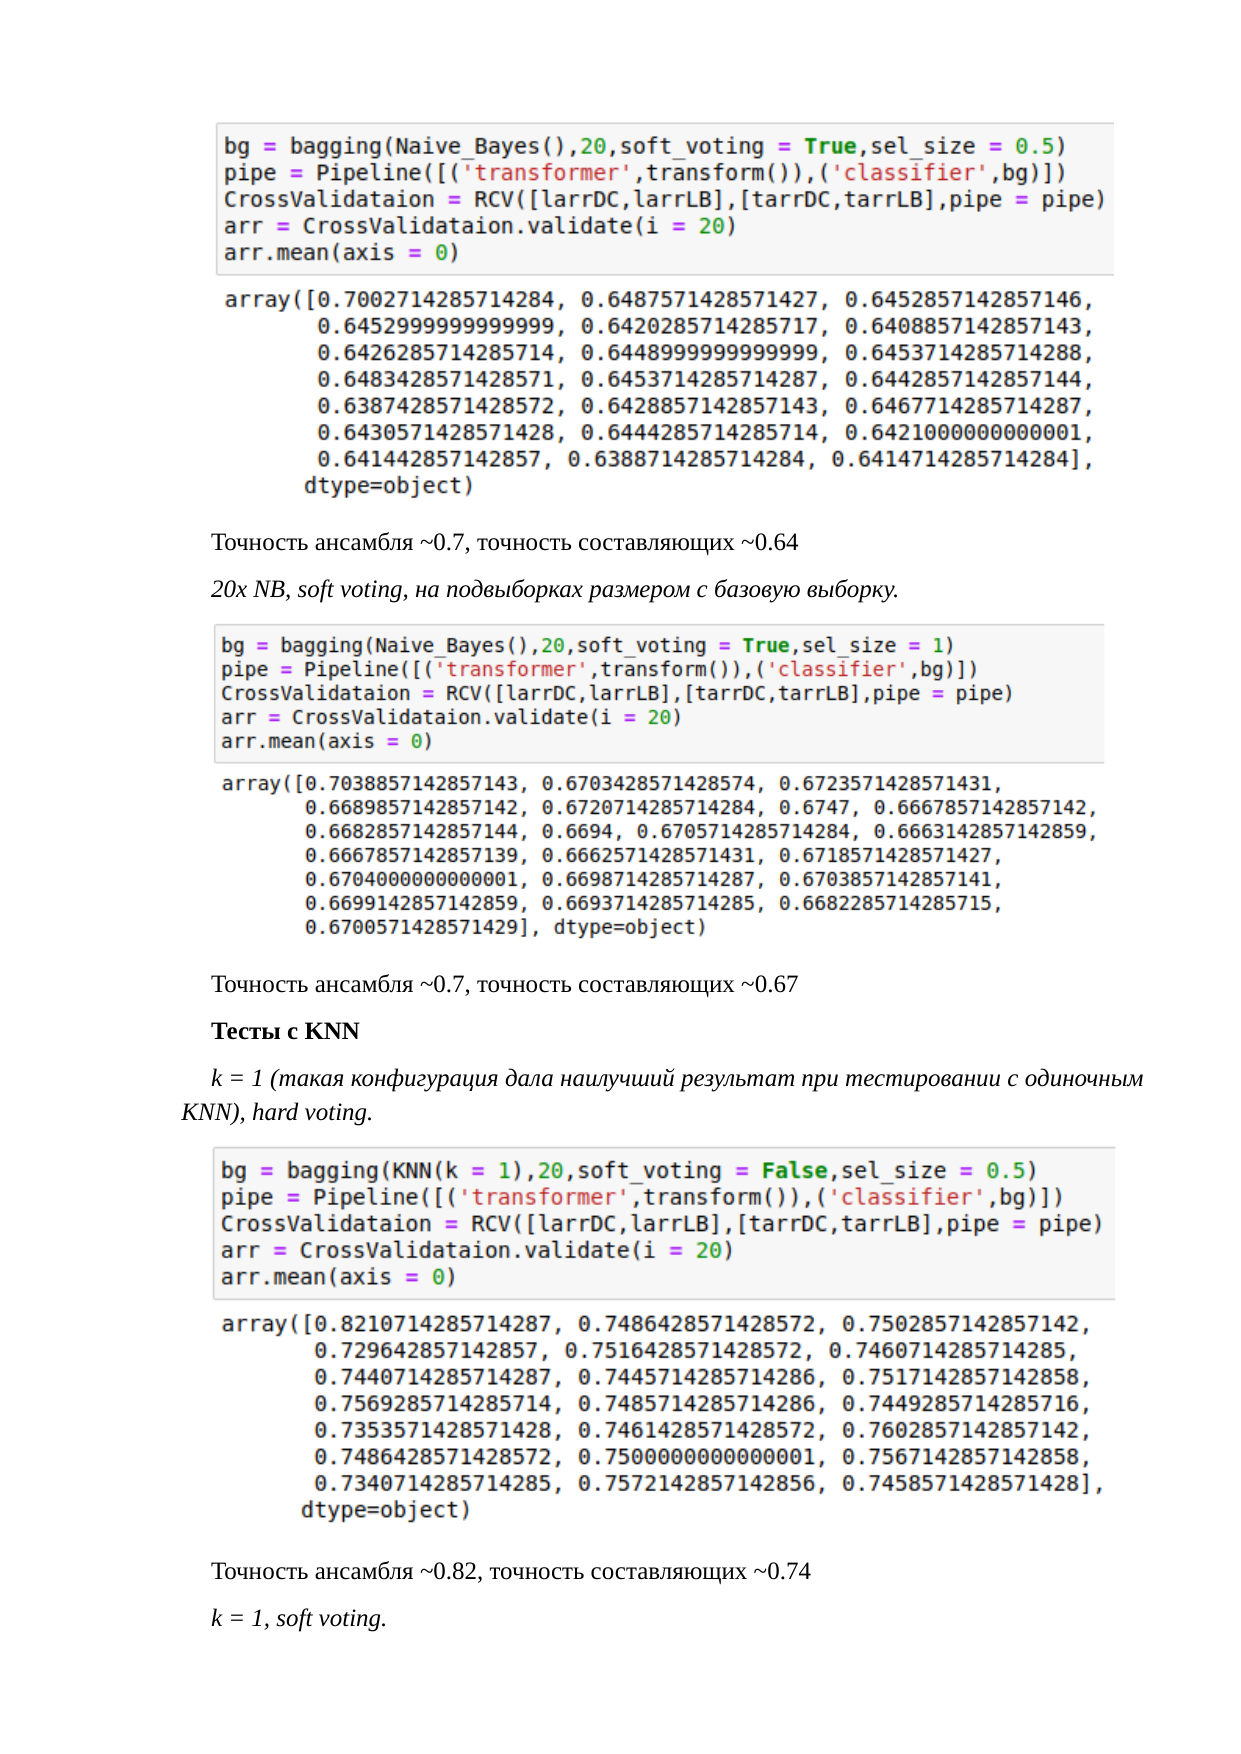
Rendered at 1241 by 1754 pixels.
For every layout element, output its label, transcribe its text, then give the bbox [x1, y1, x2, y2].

text Тесты с KNN [181, 1016, 1152, 1044]
picture [210, 621, 1105, 951]
picture [210, 118, 1114, 509]
text k = 1, soft voting. [181, 1603, 1152, 1632]
text Точность ансамбля ~0.7, точность составляющих ~0.67 [181, 969, 1152, 998]
picture [210, 1144, 1116, 1538]
text Точность ансамбля ~0.7, точность составляющих ~0.64 [181, 527, 1152, 556]
text k = 1 (такая конфигурация дала наилучший результат при тестировании с одиночным KNN), hard voting. [181, 1063, 1152, 1126]
text 20x NB, soft voting, на подвыборках размером с базовую выборку. [181, 574, 1152, 603]
text Точность ансамбля ~0.82, точность составляющих ~0.74 [181, 1556, 1152, 1585]
